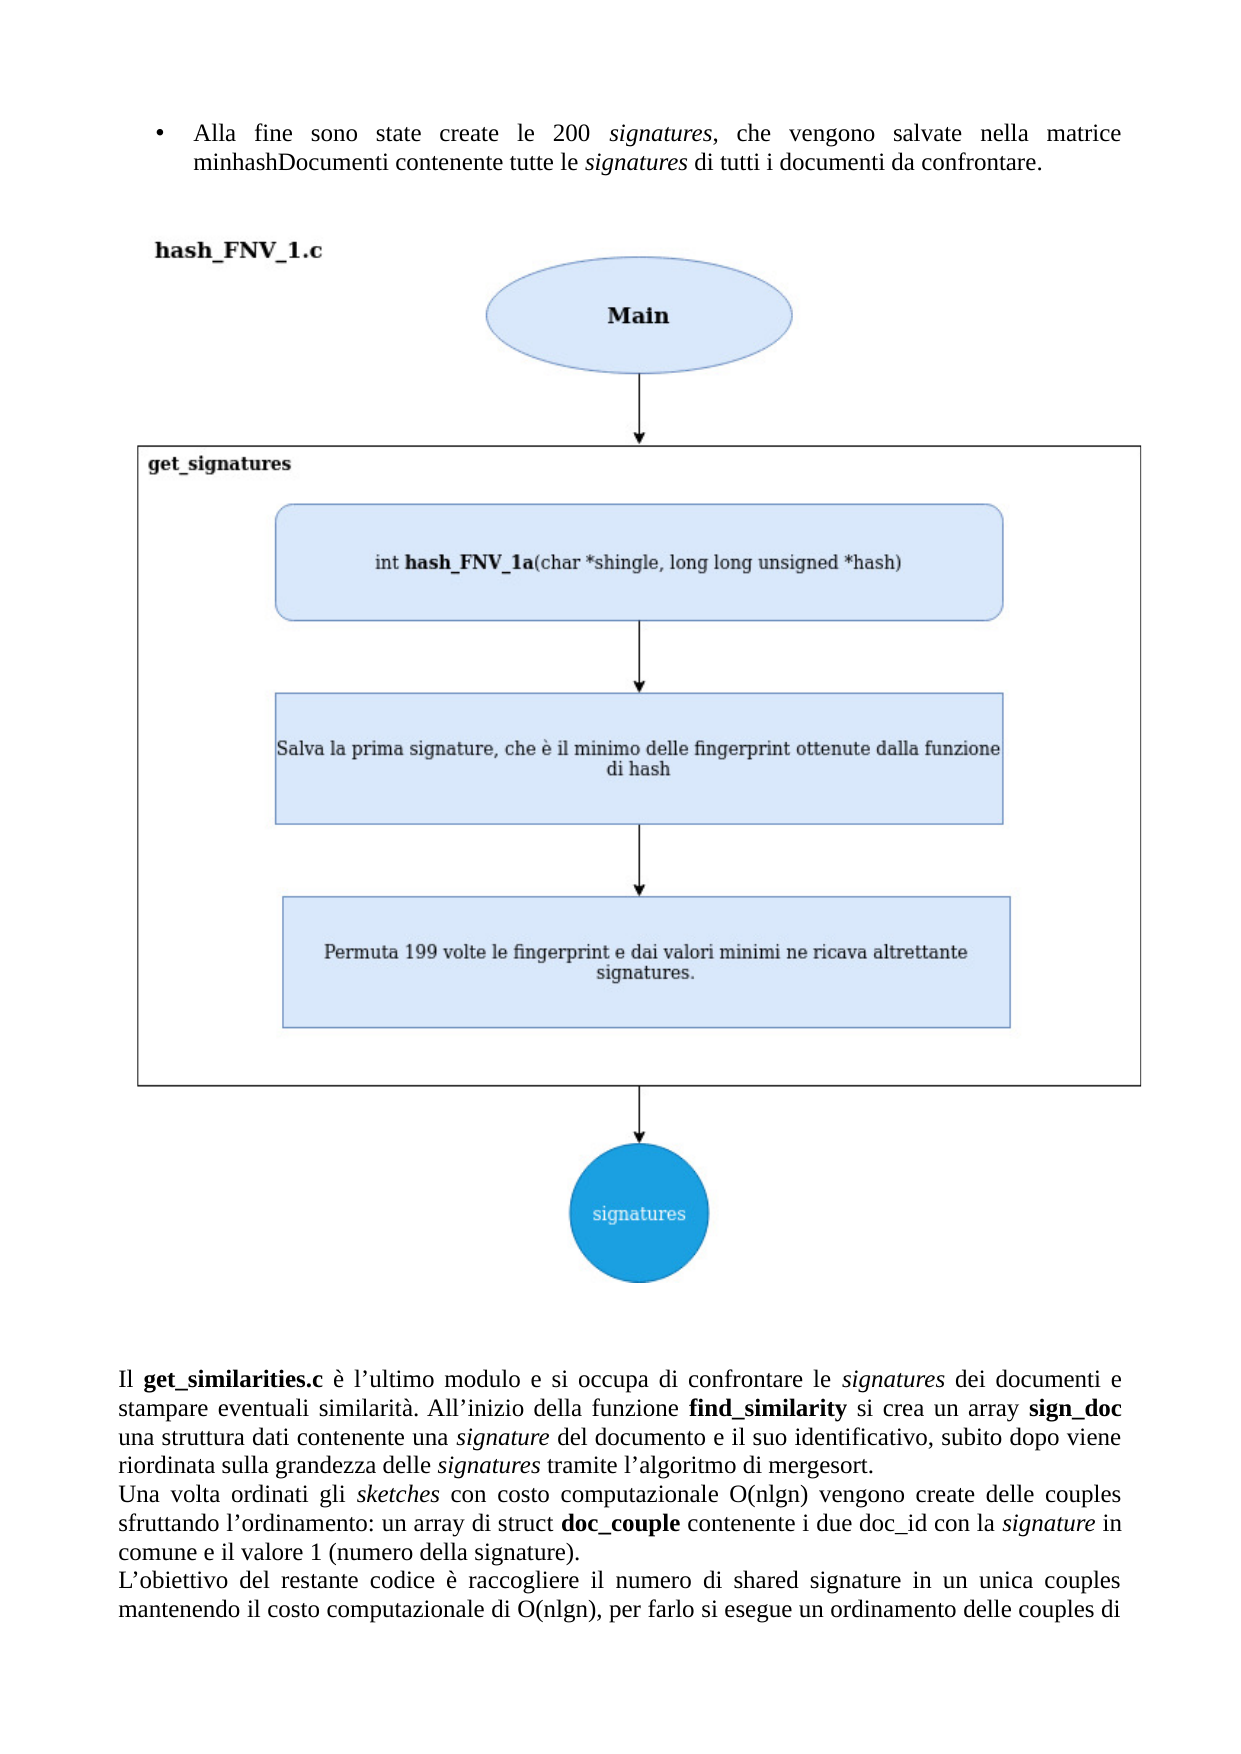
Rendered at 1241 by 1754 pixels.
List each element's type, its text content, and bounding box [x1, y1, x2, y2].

picture [137, 213, 1142, 1283]
list Alla fine sono state create le 200 signatures, che vengono salvate nella matrice minhashDocumenti contenente tutte le signatures di tutti i documenti da confrontare. [156, 118, 1122, 176]
text Una volta ordinati gli sketches con costo computazionale O(nlgn) vengono create delle couples sfruttando l’ordinamento: un array di struct doc_couple contenente i due doc_id con la signature in comune e il valore 1 (numero della signature). [118, 1479, 1122, 1566]
text Il get_similarities.c è l’ultimo modulo e si occupa di confrontare le signatures dei documenti e stampare eventuali similarità. All’inizio della funzione find_similarity si crea un array sign_doc una struttura dati contenente una signature del documento e il suo identificativo, subito dopo viene riordinata sulla grandezza delle signatures tramite l’algoritmo di mergesort. [118, 1364, 1122, 1479]
text L’obiettivo del restante codice è raccogliere il numero di shared signature in un unica couples mantenendo il costo computazionale di O(nlgn), per farlo si esegue un ordinamento delle couples di [118, 1566, 1122, 1623]
